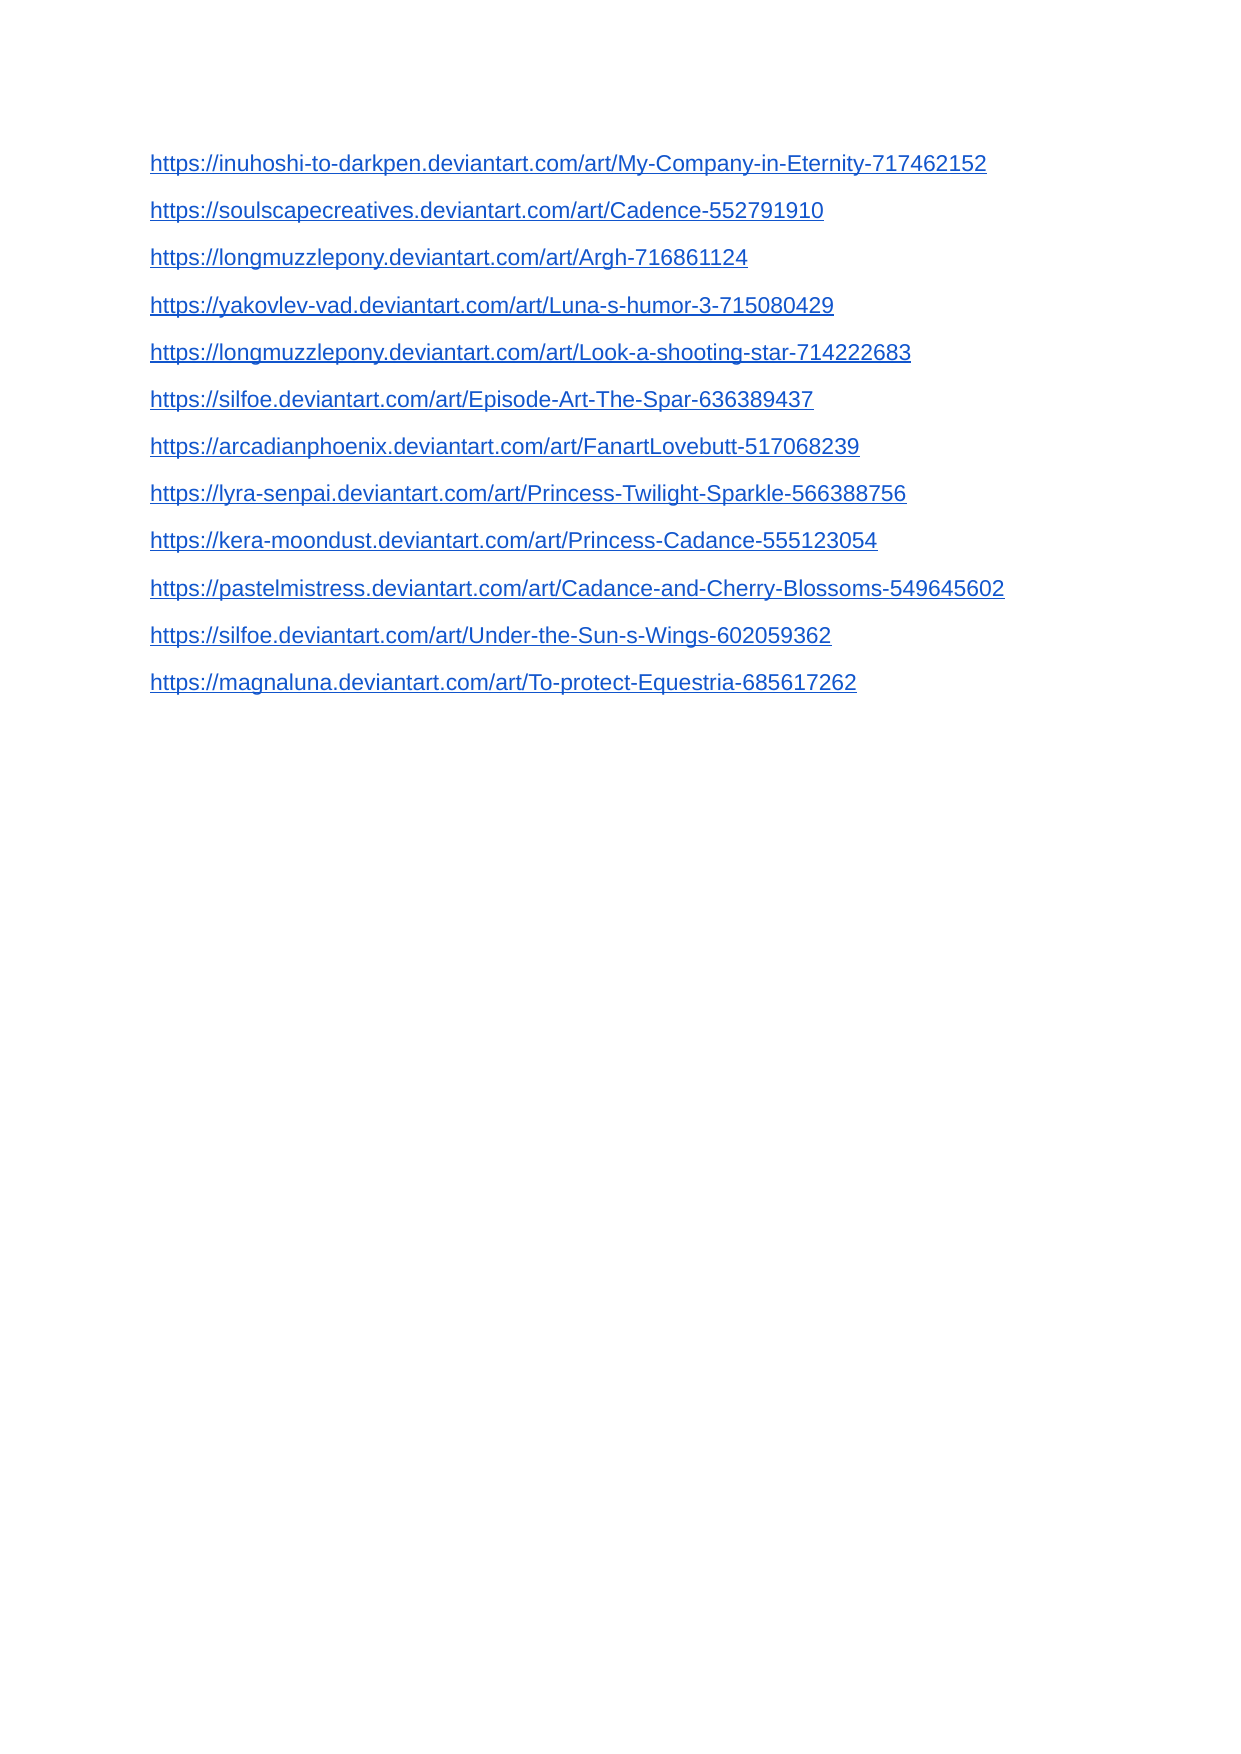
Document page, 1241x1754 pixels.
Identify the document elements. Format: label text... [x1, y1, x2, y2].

text https://yakovlev-vad.deviantart.com/art/Luna-s-humor-3-715080429 [150, 292, 1090, 318]
text https://silfoe.deviantart.com/art/Episode-Art-The-Spar-636389437 [150, 386, 1090, 412]
text https://inuhoshi-to-darkpen.deviantart.com/art/My-Company-in-Eternity-717462152 [150, 150, 1090, 176]
text https://pastelmistress.deviantart.com/art/Cadance-and-Cherry-Blossoms-549645602 [150, 575, 1090, 601]
text https://soulscapecreatives.deviantart.com/art/Cadence-552791910 [150, 197, 1090, 223]
text https://magnaluna.deviantart.com/art/To-protect-Equestria-685617262 [150, 669, 1090, 695]
text https://longmuzzlepony.deviantart.com/art/Look-a-shooting-star-714222683 [150, 339, 1090, 365]
text https://arcadianphoenix.deviantart.com/art/FanartLovebutt-517068239 [150, 433, 1090, 459]
text https://lyra-senpai.deviantart.com/art/Princess-Twilight-Sparkle-566388756 [150, 480, 1090, 507]
text https://kera-moondust.deviantart.com/art/Princess-Cadance-555123054 [150, 527, 1090, 554]
text https://longmuzzlepony.deviantart.com/art/Argh-716861124 [150, 244, 1090, 271]
text https://silfoe.deviantart.com/art/Under-the-Sun-s-Wings-602059362 [150, 622, 1090, 648]
